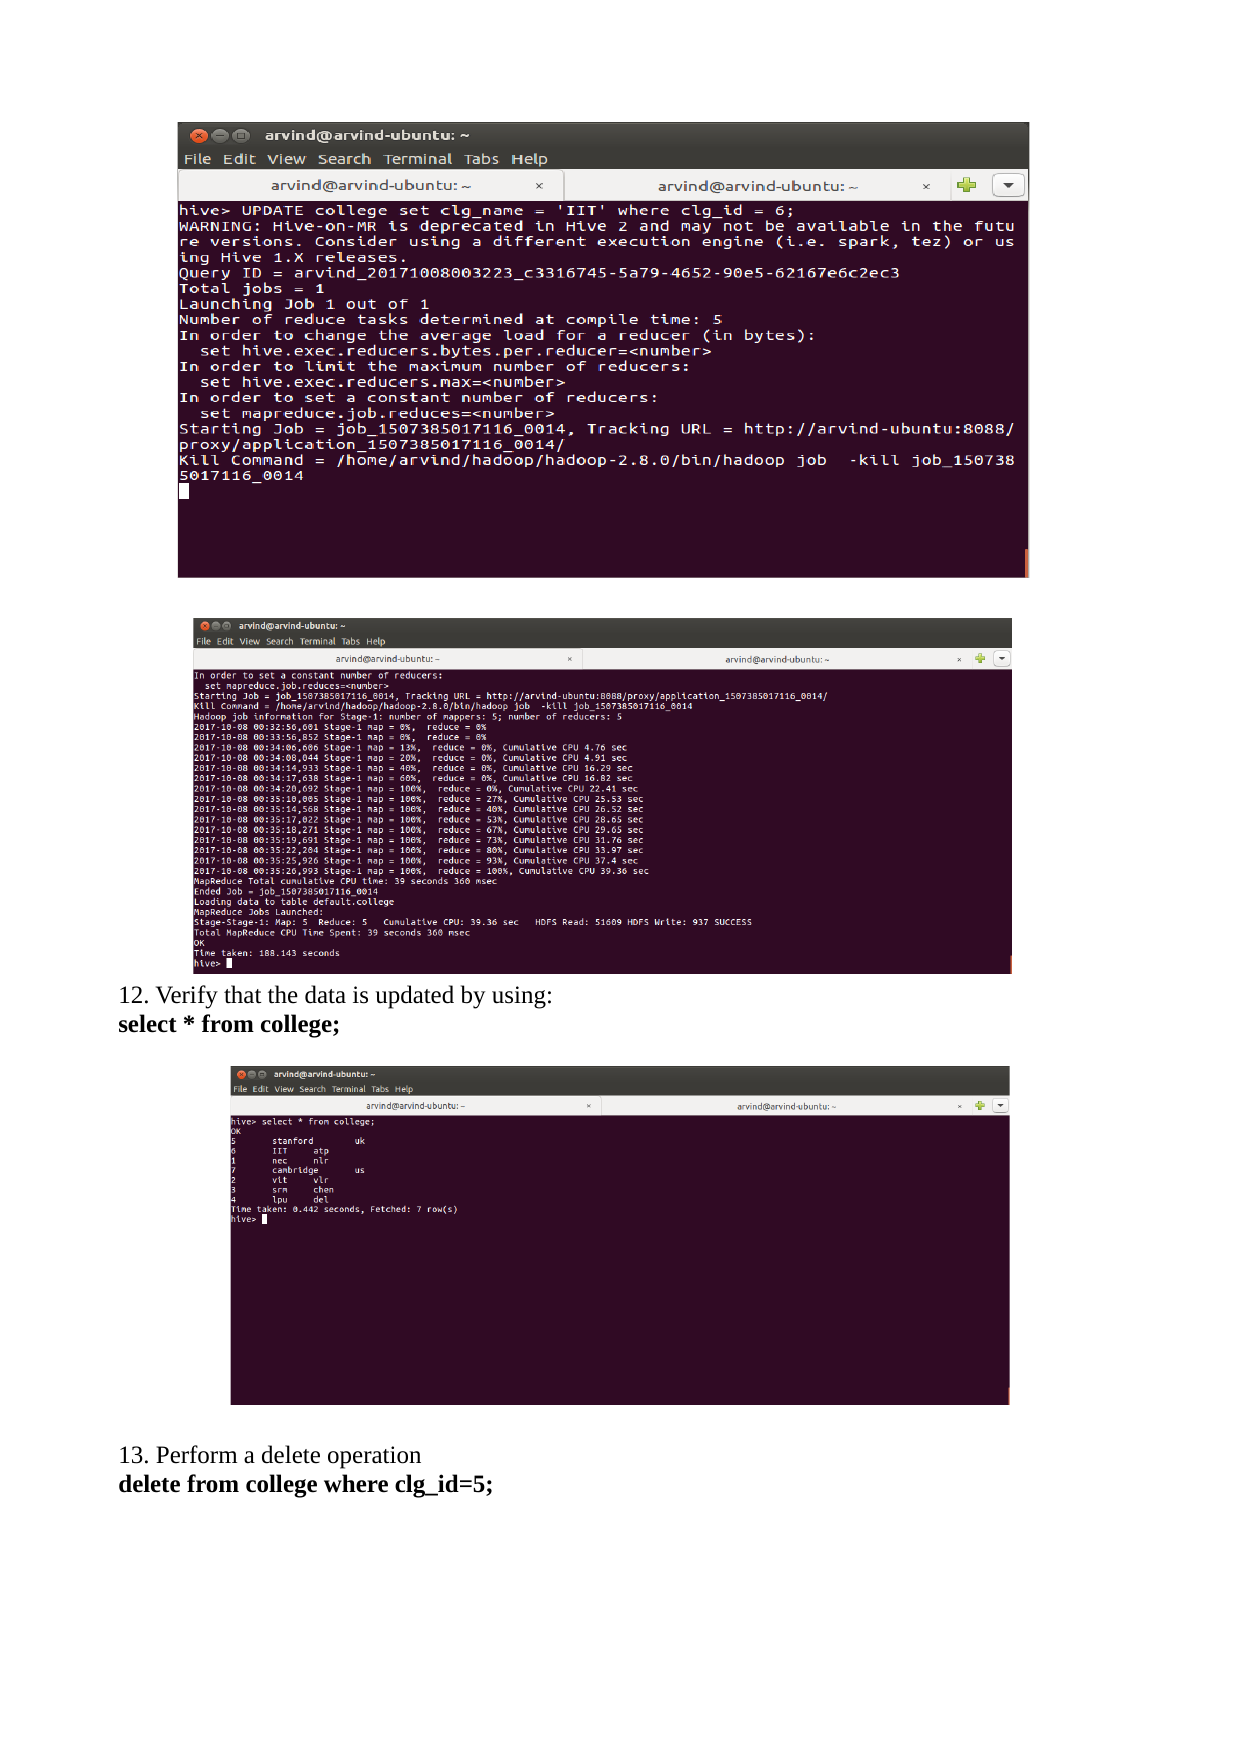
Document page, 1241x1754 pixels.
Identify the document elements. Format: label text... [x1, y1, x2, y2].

text select * from college; [118, 1009, 1122, 1038]
text delete from college where clg_id=5; [118, 1469, 1122, 1498]
text 13. Perform a delete operation [118, 1441, 1122, 1469]
text 12. Verify that the data is updated by using: [118, 981, 1122, 1009]
